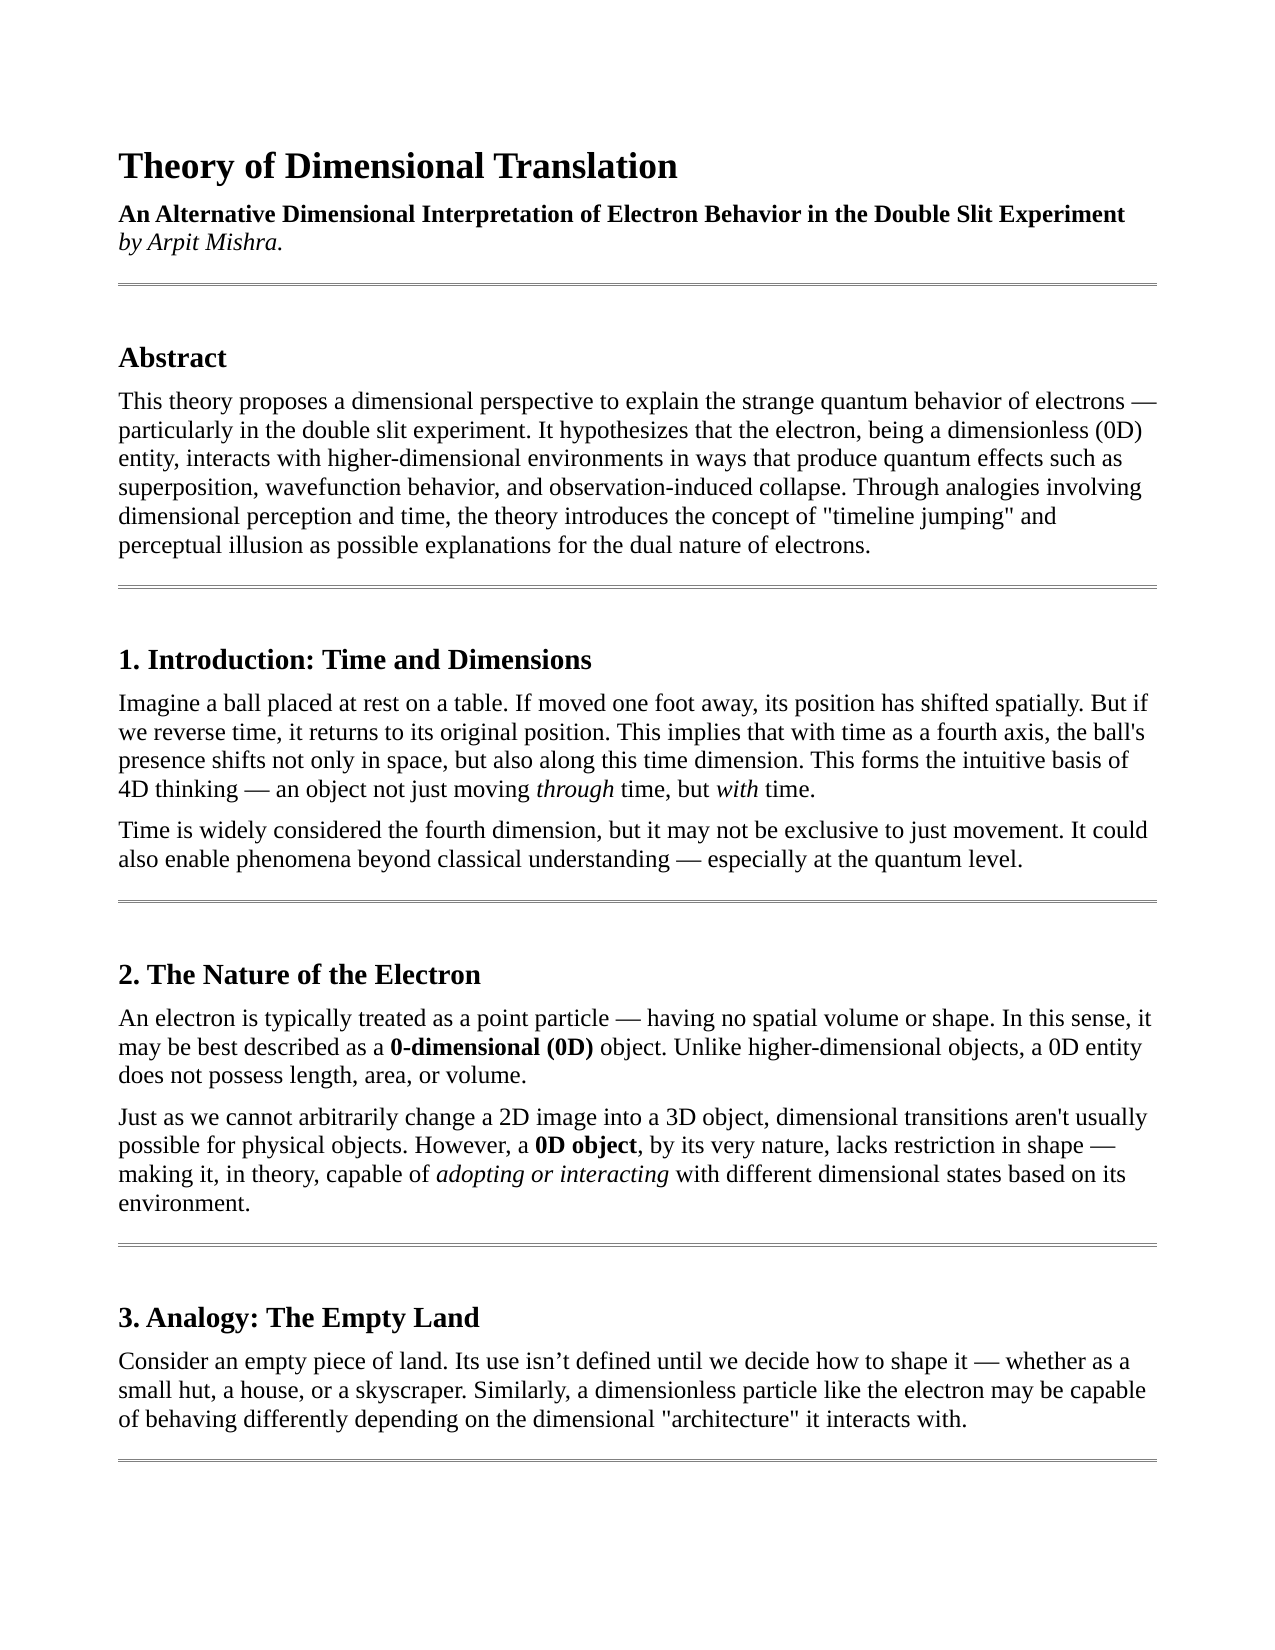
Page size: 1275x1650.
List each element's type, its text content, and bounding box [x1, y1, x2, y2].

subtitle 3. Analogy: The Empty Land [118, 1300, 1157, 1334]
subtitle 1. Introduction: Time and Dimensions [118, 642, 1157, 676]
text Just as we cannot arbitrarily change a 2D image into a 3D object, dimensional transitions aren't usually possible for physical objects. However, a 0D object, by its very nature, lacks restriction in shape — making it, in theory, capable of adopting or interacting with different dimensional states based on its environment. [118, 1102, 1157, 1217]
subtitle 2. The Nature of the Electron [118, 957, 1157, 990]
text This theory proposes a dimensional perspective to explain the strange quantum behavior of electrons — particularly in the double slit experiment. It hypothesizes that the electron, being a dimensionless (0D) entity, interacts with higher-dimensional environments in ways that produce quantum effects such as superposition, wavefunction behavior, and observation-induced collapse. Through analogies involving dimensional perception and time, the theory introduces the concept of "timeline jumping" and perceptual illusion as possible explanations for the dual nature of electrons. [118, 386, 1157, 558]
text Time is widely considered the fourth dimension, but it may not be exclusive to just movement. It could also enable phenomena beyond classical understanding — especially at the quantum level. [118, 816, 1157, 873]
text An Alternative Dimensional Interpretation of Electron Behavior in the Double Slit Experiment by Arpit Mishra. [118, 199, 1157, 256]
subtitle Abstract [118, 340, 1157, 373]
text Consider an empty piece of land. Its use isn’t defined until we decide how to shape it — whether as a small hut, a house, or a skyscraper. Similarly, a dimensionless particle like the electron may be capable of behaving differently depending on the dimensional "architecture" it interacts with. [118, 1346, 1157, 1432]
text An electron is typically treated as a point particle — having no spatial volume or shape. In this sense, it may be best described as a 0-dimensional (0D) object. Unlike higher-dimensional objects, a 0D entity does not possess length, area, or volume. [118, 1003, 1157, 1089]
subtitle Theory of Dimensional Translation [118, 143, 1157, 186]
text Imagine a ball placed at rest on a table. If moved one foot away, its position has shifted spatially. But if we reverse time, it returns to its original position. This implies that with time as a fourth axis, the ball's presence shifts not only in space, but also along this time dimension. This forms the intuitive basis of 4D thinking — an object not just moving through time, but with time. [118, 688, 1157, 803]
